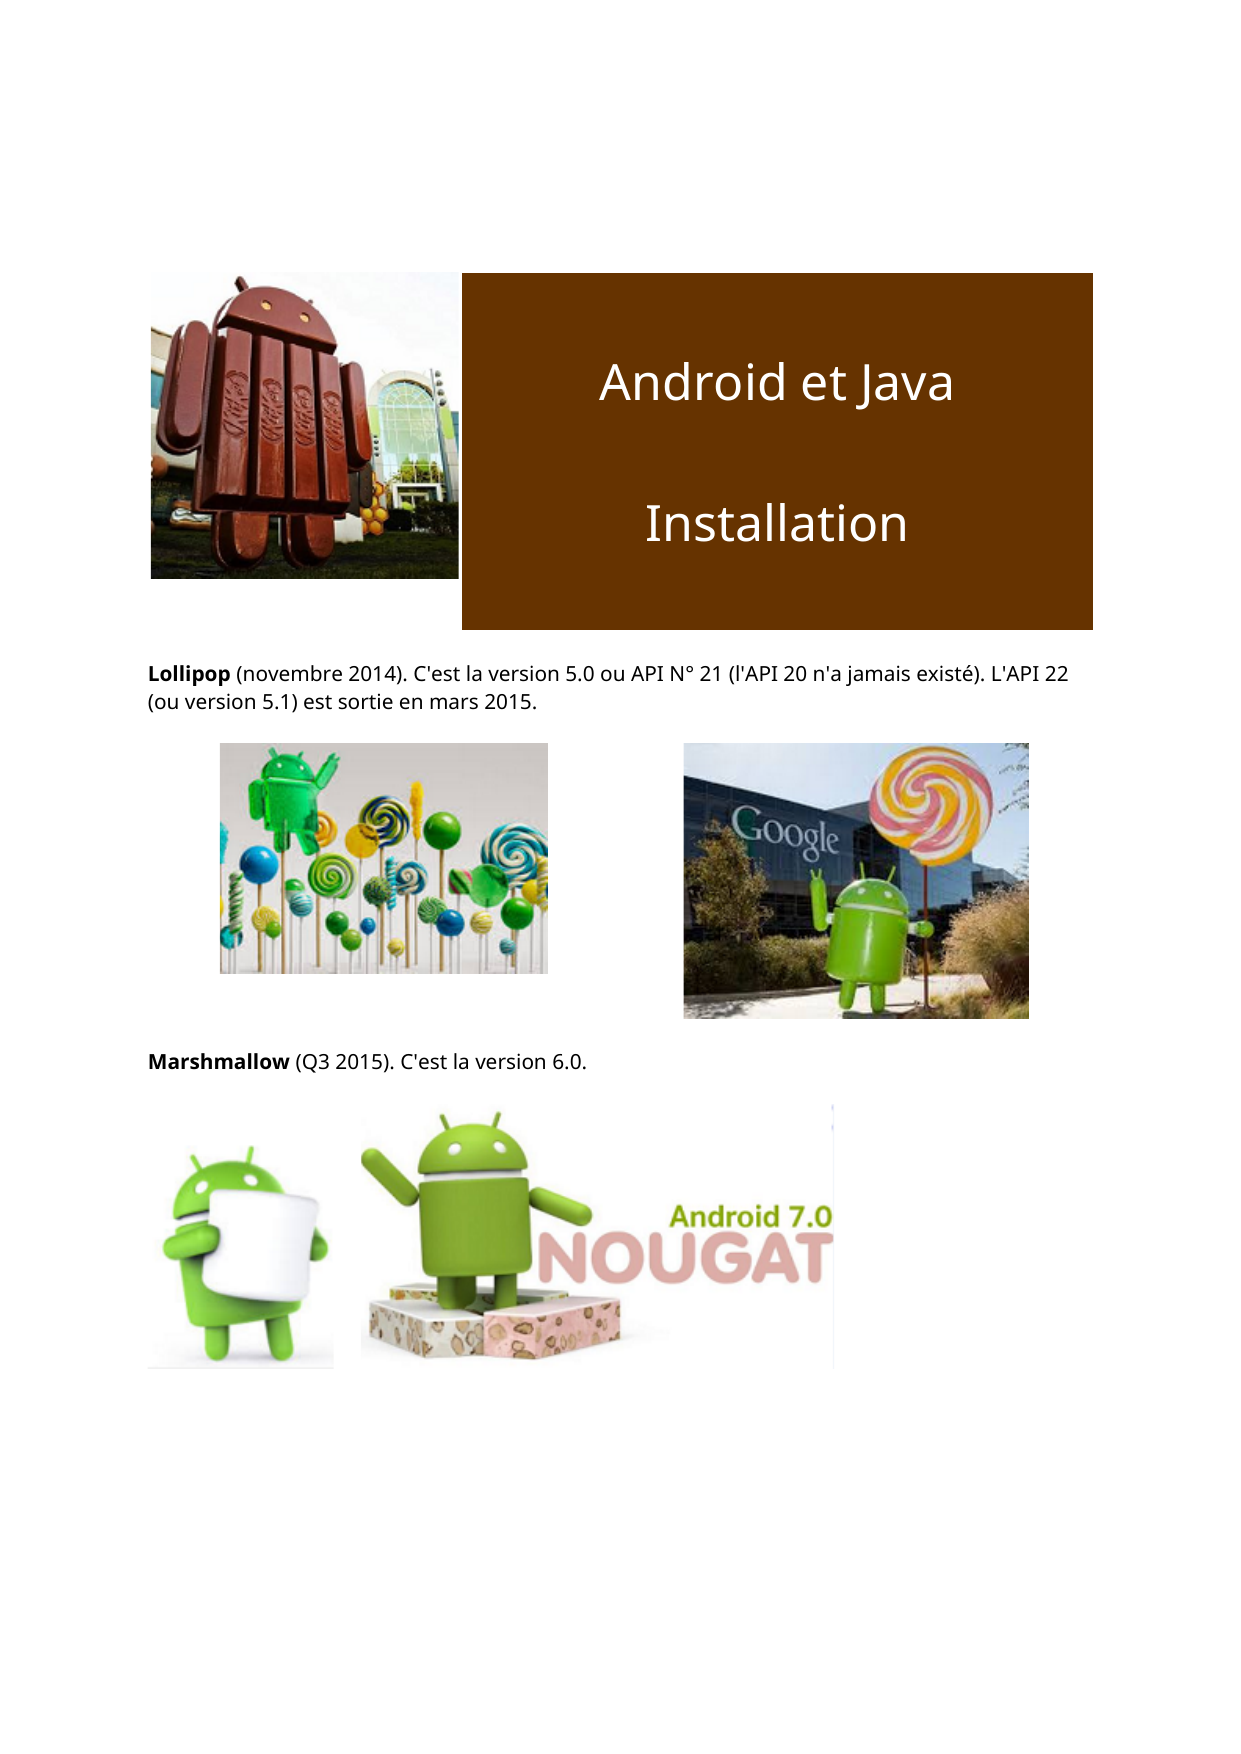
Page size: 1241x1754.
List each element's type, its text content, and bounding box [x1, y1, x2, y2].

table_header [148, 744, 620, 1019]
picture [147, 1145, 334, 1369]
picture [360, 1104, 835, 1369]
text Marshmallow (Q3 2015). C'est la version 6.0. [148, 1047, 1092, 1076]
picture [150, 272, 459, 579]
text Lollipop (novembre 2014). C'est la version 5.0 ou API N° 21 (l'API 20 n'a jamais existé). L'API 22 (ou version 5.1) est sortie en mars 2015. [148, 659, 1092, 716]
picture [683, 743, 1029, 1019]
table_header [148, 273, 462, 630]
table_header [1029, 744, 1092, 1019]
table_header [620, 744, 683, 1019]
picture [219, 743, 548, 974]
